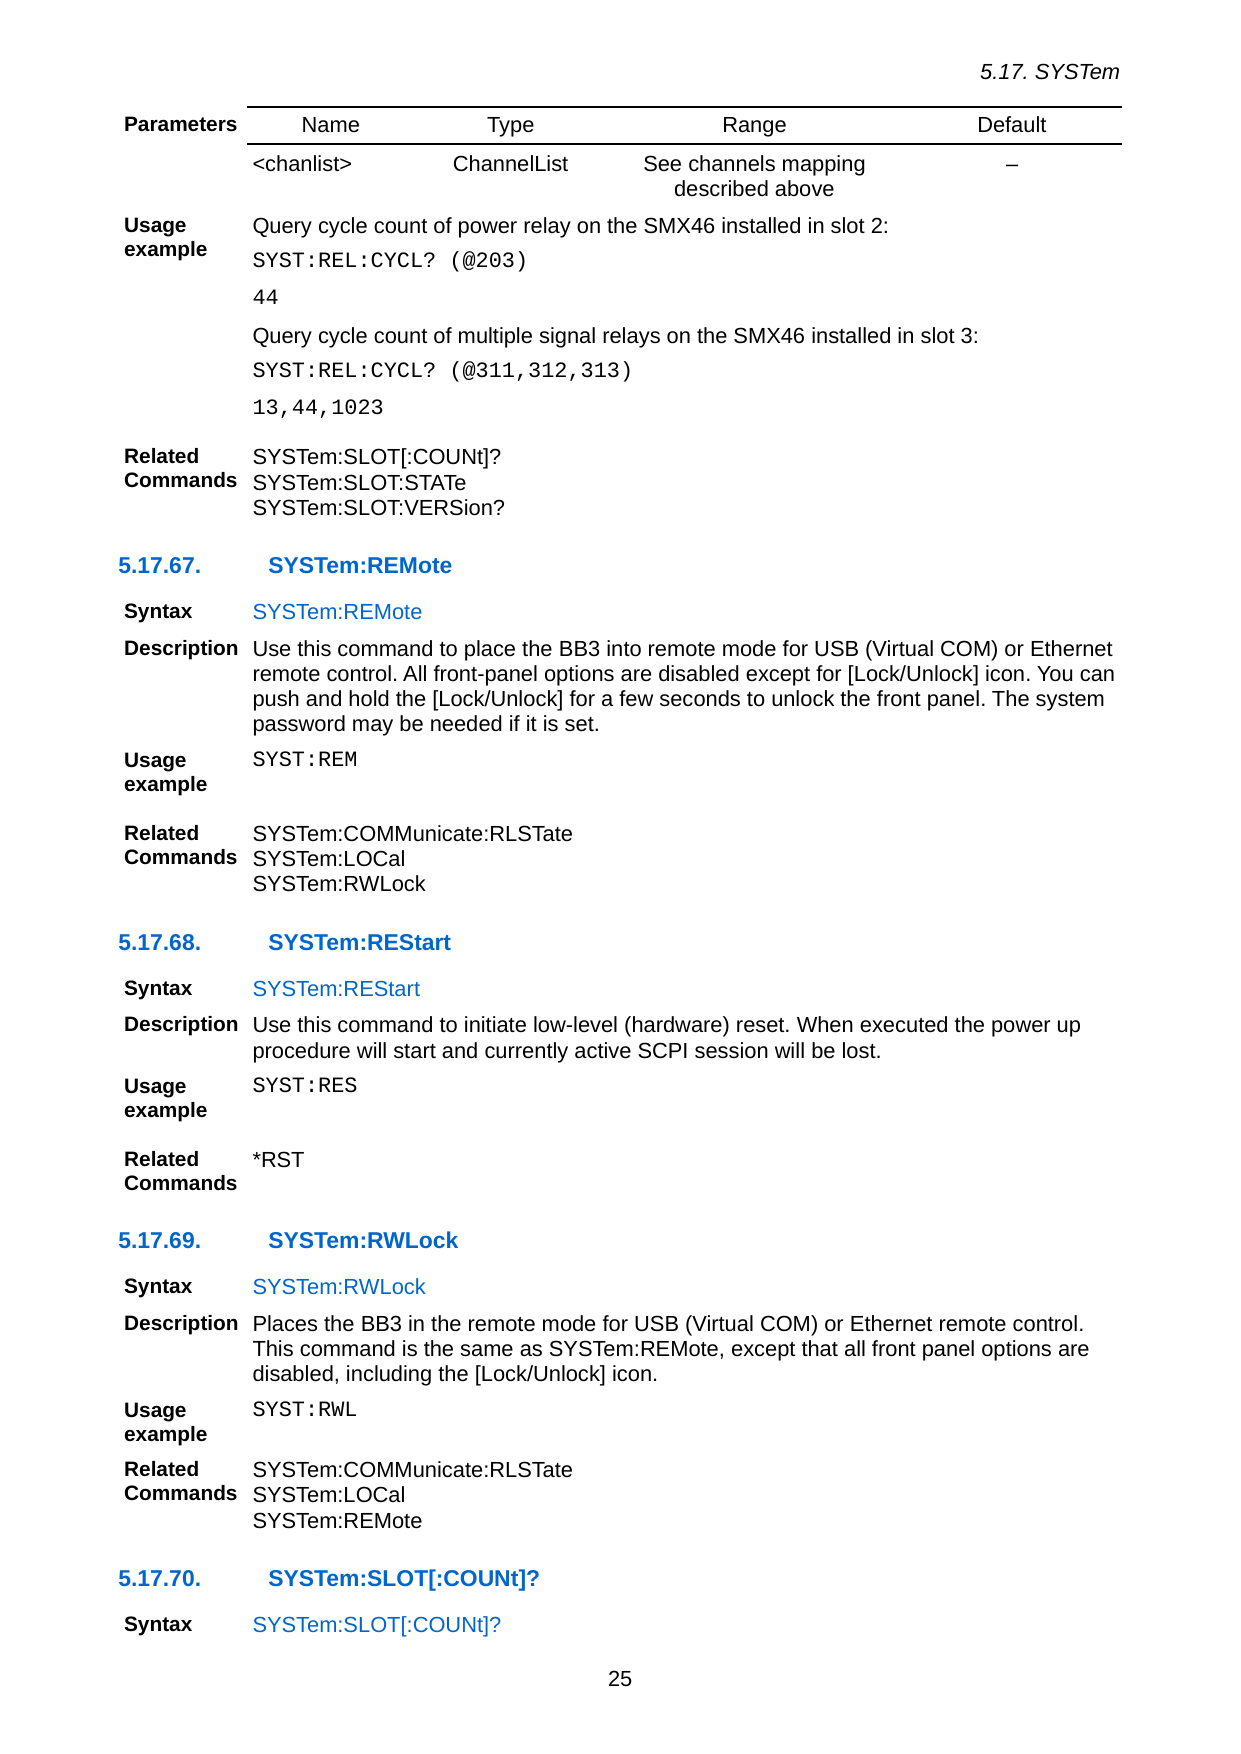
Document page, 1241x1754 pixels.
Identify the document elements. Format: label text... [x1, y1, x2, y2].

table_cell Use this command to initiate low-level (hardware) reset. When executed the power up procedure will start and currently active SCPI session will be lost. [247, 1007, 1122, 1068]
table_header Syntax [118, 593, 247, 630]
table_cell Range [607, 108, 902, 143]
table_cell Type [414, 108, 607, 143]
table_cell SYSTem:COMMunicate:RLSTate SYSTem:LOCal SYSTem:REMote [247, 1451, 1122, 1538]
subtitle SYSTem:RWLock [118, 1227, 1122, 1253]
table_header SYSTem:REMote [247, 593, 1122, 630]
table_header SYSTem:SLOT[:COUNt]? [247, 1606, 1122, 1643]
table_cell See channels mapping described above [607, 145, 902, 207]
table_cell – [902, 145, 1122, 207]
table_cell Query cycle count of power relay on the SMX46 installed in slot 2: SYST:REL:CYCL? (@203) 44 Query cycle count of multiple signal relays on the SMX46 installed in slot 3: SYST:REL:CYCL? (@311,312,313) 13,44,1023 [247, 207, 1122, 438]
table_cell Parameters [118, 106, 247, 207]
table_cell ChannelList [414, 145, 607, 207]
table_cell <chanlist> [247, 145, 414, 207]
table_cell *RST [247, 1141, 1122, 1201]
table_cell SYST:REM [247, 742, 1122, 815]
table_cell Description [118, 630, 247, 742]
table_cell Related Commands [118, 1141, 247, 1201]
table_cell Usage example [118, 1392, 247, 1451]
subtitle SYSTem:SLOT[:COUNt]? [118, 1565, 1122, 1591]
subtitle SYSTem:REStart [118, 929, 1122, 955]
table_cell Usage example [118, 742, 247, 815]
table_cell SYSTem:COMMunicate:RLSTate SYSTem:LOCal SYSTem:RWLock [247, 815, 1122, 902]
table_header SYSTem:REStart [247, 970, 1122, 1007]
table_cell Default [902, 108, 1122, 143]
subtitle SYSTem:REMote [118, 552, 1122, 578]
table_header Syntax [118, 1606, 247, 1643]
table_cell SYSTem:SLOT[:COUNt]? SYSTem:SLOT:STATe SYSTem:SLOT:VERSion? [247, 439, 1122, 526]
table_cell Description [118, 1305, 247, 1392]
table_header SYSTem:RWLock [247, 1268, 1122, 1305]
table_cell Use this command to place the BB3 into remote mode for USB (Virtual COM) or Ethernet remote control. All front-panel options are disabled except for [Lock/Unlock] icon. You can push and hold the [Lock/Unlock] for a few seconds to unlock the front panel. The system password may be needed if it is set. [247, 630, 1122, 742]
table_cell Related Commands [118, 1451, 247, 1538]
table_cell Related Commands [118, 815, 247, 902]
table_cell Related Commands [118, 439, 247, 526]
table_cell SYST:RWL [247, 1392, 1122, 1451]
table_cell Description [118, 1007, 247, 1068]
table_cell Name [247, 108, 414, 143]
table_header Syntax [118, 970, 247, 1007]
table_cell SYST:RES [247, 1069, 1122, 1141]
table_cell Usage example [118, 207, 247, 438]
table_header Syntax [118, 1268, 247, 1305]
table_cell Places the BB3 in the remote mode for USB (Virtual COM) or Ethernet remote control. This command is the same as SYSTem:REMote, except that all front panel options are disabled, including the [Lock/Unlock] icon. [247, 1305, 1122, 1392]
table_cell Usage example [118, 1069, 247, 1141]
